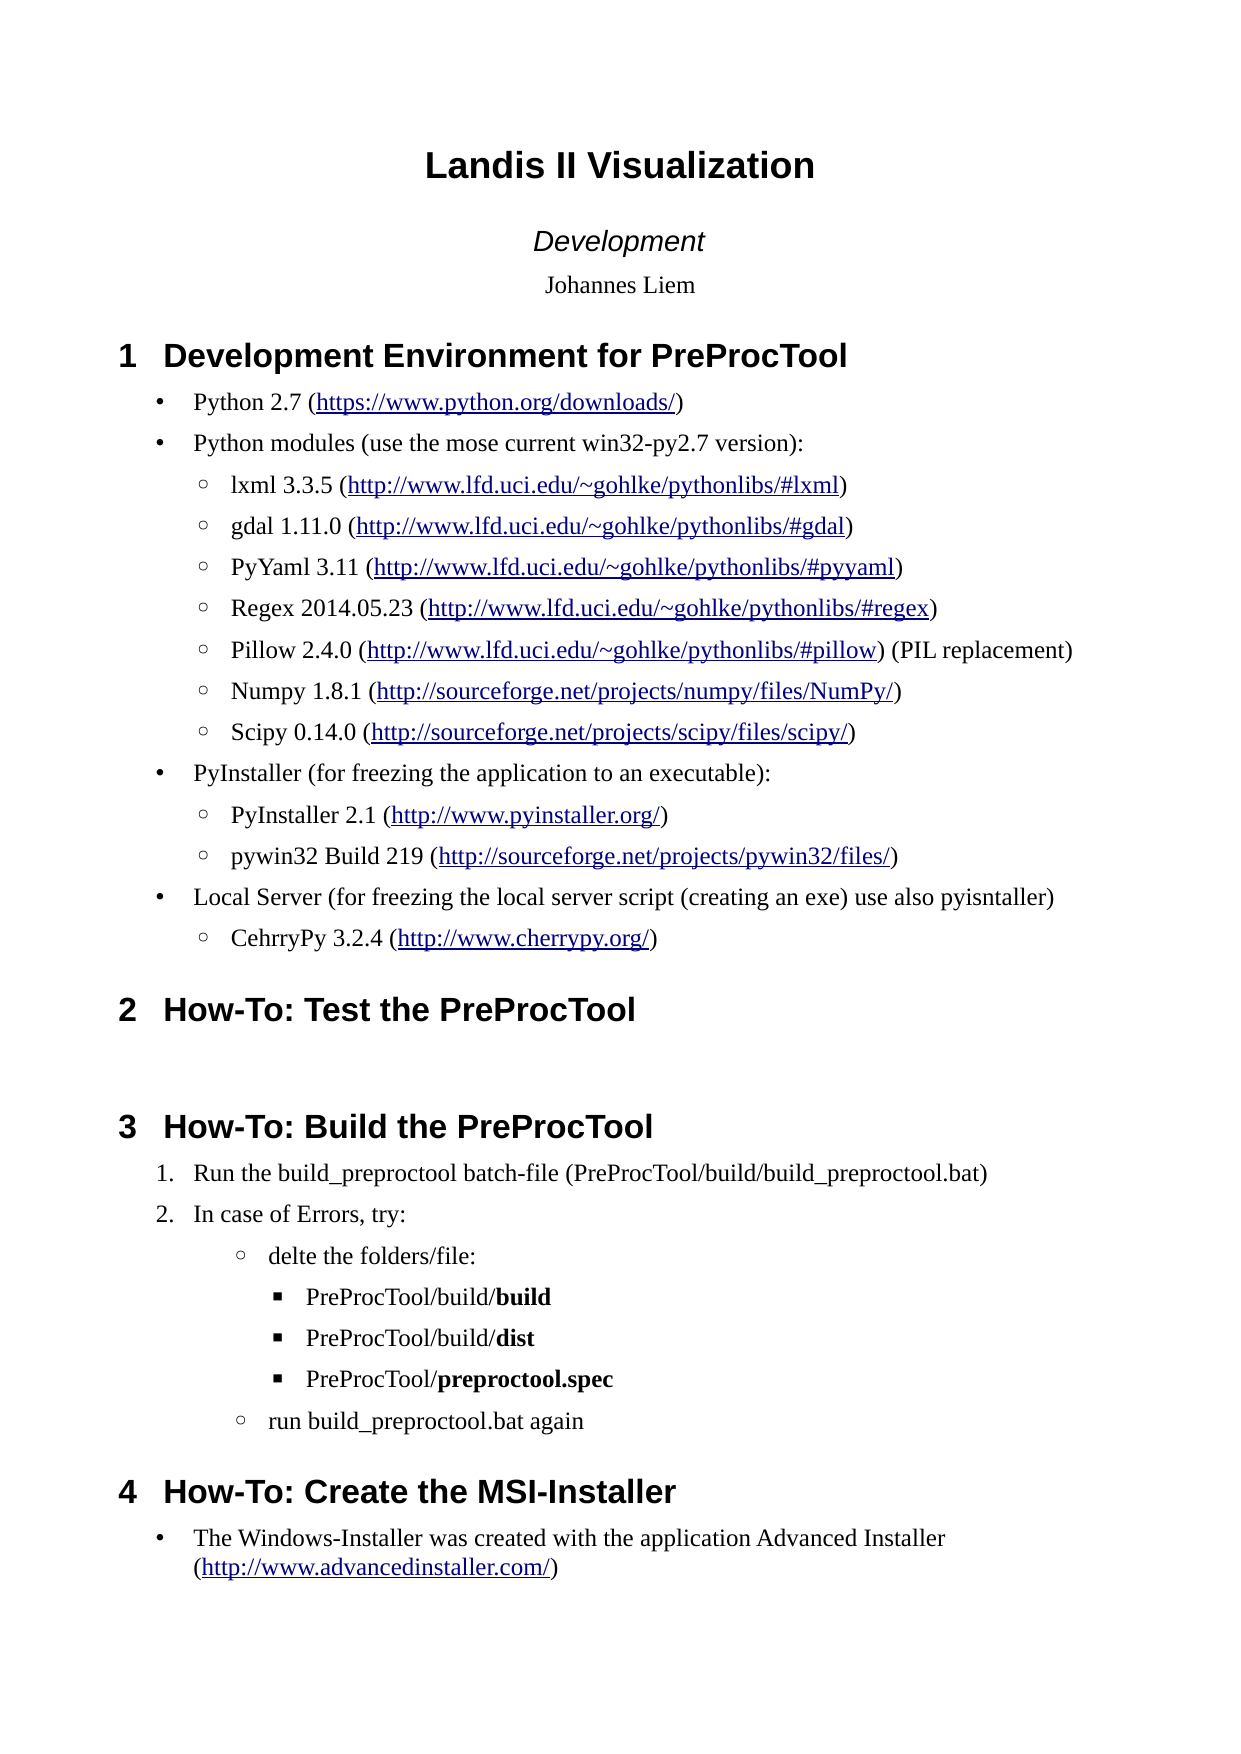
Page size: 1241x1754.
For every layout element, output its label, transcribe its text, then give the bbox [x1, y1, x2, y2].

list PyYaml 3.11 (http://www.lfd.uci.edu/~gohlke/pythonlibs/#pyyaml) [193, 552, 1122, 581]
list PreProcTool/preproctool.spec [268, 1364, 1122, 1393]
title Landis II Visualization [118, 143, 1122, 186]
list PreProcTool/build/dist [268, 1323, 1122, 1352]
subtitle Development [118, 224, 1122, 257]
list run build_preproctool.bat again [231, 1406, 1122, 1434]
list Run the build_preproctool batch-file (PreProcTool/build/build_preproctool.bat) [156, 1158, 1122, 1187]
subtitle How-To: Create the MSI-Installer [118, 1472, 1122, 1511]
list Python modules (use the mose current win32-py2.7 version): [156, 428, 1122, 457]
list Regex 2014.05.23 (http://www.lfd.uci.edu/~gohlke/pythonlibs/#regex) [193, 593, 1122, 622]
list PyInstaller (for freezing the application to an executable): [156, 758, 1122, 787]
list In case of Errors, try: [156, 1199, 1122, 1228]
list Pillow 2.4.0 (http://www.lfd.uci.edu/~gohlke/pythonlibs/#pillow) (PIL replacement) [193, 635, 1122, 663]
list The Windows-Installer was created with the application Advanced Installer (http://www.advancedinstaller.com/) [156, 1523, 1122, 1581]
list PyInstaller 2.1 (http://www.pyinstaller.org/) [193, 800, 1122, 828]
list Python 2.7 (https://www.python.org/downloads/) [156, 387, 1122, 416]
list pywin32 Build 219 (http://sourceforge.net/projects/pywin32/files/) [193, 841, 1122, 870]
list PreProcTool/build/build [268, 1282, 1122, 1311]
list Local Server (for freezing the local server script (creating an exe) use also pyisntaller) [156, 882, 1122, 911]
text Johannes Liem [118, 270, 1122, 298]
list CehrryPy 3.2.4 (http://www.cherrypy.org/) [193, 923, 1122, 952]
subtitle How-To: Test the PreProcTool [118, 990, 1122, 1028]
list Numpy 1.8.1 (http://sourceforge.net/projects/numpy/files/NumPy/) [193, 676, 1122, 705]
subtitle How-To: Build the PreProcTool [118, 1107, 1122, 1146]
subtitle Development Environment for PreProcTool [118, 336, 1122, 375]
list delte the folders/file: [231, 1241, 1122, 1269]
list gdal 1.11.0 (http://www.lfd.uci.edu/~gohlke/pythonlibs/#gdal) [193, 511, 1122, 540]
list Scipy 0.14.0 (http://sourceforge.net/projects/scipy/files/scipy/) [193, 717, 1122, 746]
list lxml 3.3.5 (http://www.lfd.uci.edu/~gohlke/pythonlibs/#lxml) [193, 470, 1122, 498]
